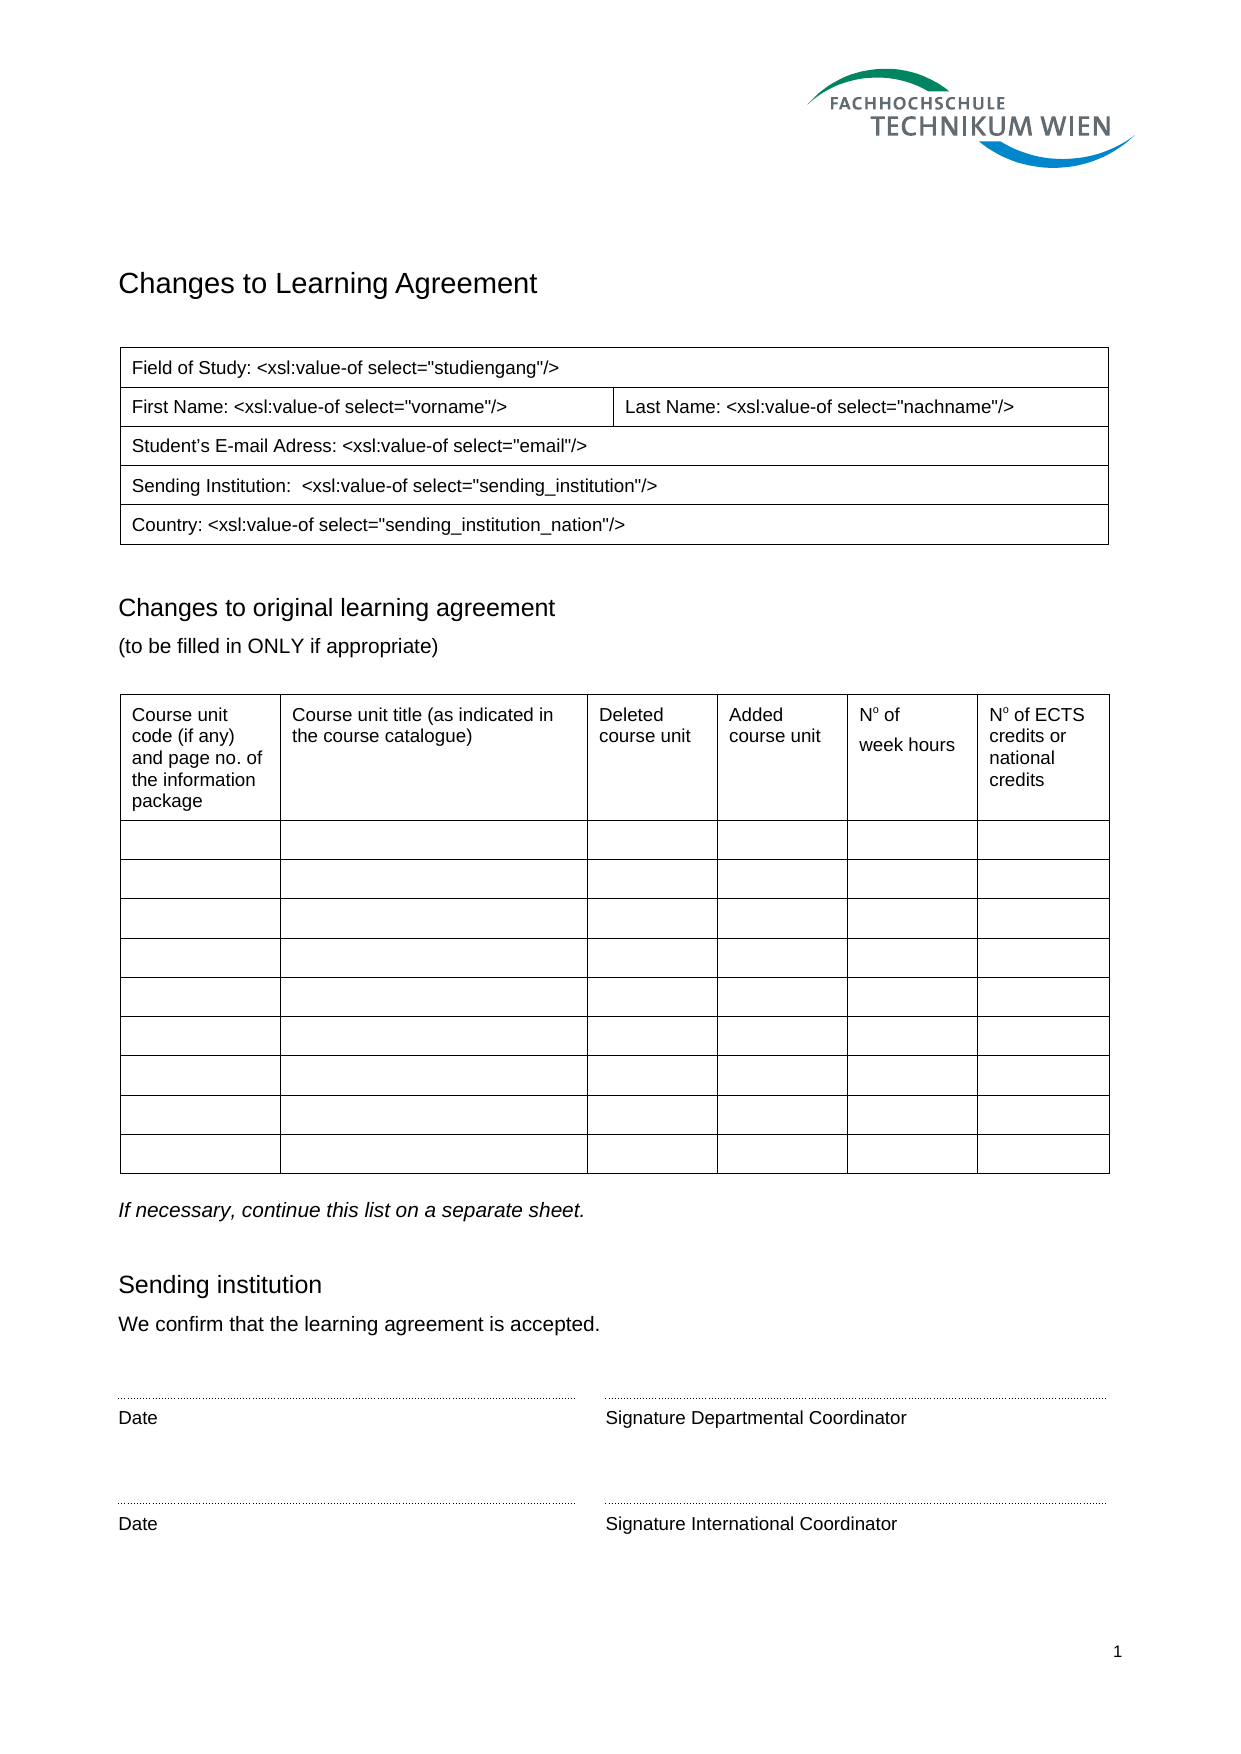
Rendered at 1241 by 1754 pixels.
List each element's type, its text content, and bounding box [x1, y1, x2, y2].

table_header Field of Study: <xsl:value-of select="studiengang"/> [121, 348, 1108, 387]
table_header No of ECTS credits or national credits [978, 695, 1109, 820]
table_cell [121, 821, 280, 859]
table_cell [718, 978, 847, 1016]
table_cell [848, 1017, 977, 1055]
table_cell [281, 1135, 587, 1173]
table_cell [121, 1096, 280, 1134]
table_cell Date [118, 1398, 576, 1437]
table_cell Last Name: <xsl:value-of select="nachname"/> [614, 388, 1108, 426]
table_cell [576, 1398, 605, 1437]
table_cell Signature International Coordinator [605, 1503, 1107, 1542]
table_cell [588, 978, 717, 1016]
table_cell [718, 899, 847, 938]
text (to be filled in ONLY if appropriate) [118, 634, 1122, 658]
table_cell Signature Departmental Coordinator [605, 1398, 1107, 1437]
table_cell [588, 1056, 717, 1095]
table_cell [281, 1096, 587, 1134]
text If necessary, continue this list on a separate sheet. [118, 1198, 1122, 1222]
table_cell [281, 899, 587, 938]
table_cell [978, 1056, 1109, 1095]
table_cell [576, 1437, 605, 1503]
table_header [605, 1359, 1107, 1397]
table_cell Student’s E-mail Adress: <xsl:value-of select="email"/> [121, 427, 1108, 465]
table_header Course unit code (if any) and page no. of the information package [121, 695, 280, 820]
subtitle Changes to Learning Agreement [118, 266, 1122, 299]
table_cell [121, 899, 280, 938]
table_header Deleted course unit [588, 695, 717, 820]
table_cell [848, 860, 977, 898]
subtitle Changes to original learning agreement [118, 593, 1122, 621]
table_cell First Name: <xsl:value-of select="vorname"/> [121, 388, 613, 426]
table_cell [718, 1056, 847, 1095]
table_header Course unit title (as indicated in the course catalogue) [281, 695, 587, 820]
table_cell [576, 1503, 605, 1542]
table_cell [718, 1017, 847, 1055]
table_cell [121, 978, 280, 1016]
table_cell [718, 1096, 847, 1134]
table_cell [281, 821, 587, 859]
subtitle Sending institution [118, 1270, 1122, 1299]
table_cell [588, 821, 717, 859]
table_cell [978, 899, 1109, 938]
table_cell [281, 1056, 587, 1095]
table_cell [848, 1056, 977, 1095]
table_cell [978, 939, 1109, 977]
table_cell [121, 860, 280, 898]
table_cell [848, 899, 977, 938]
table_header [576, 1359, 605, 1397]
table_cell [718, 1135, 847, 1173]
table_cell [588, 1017, 717, 1055]
table_cell Date [118, 1503, 576, 1542]
table_cell [281, 978, 587, 1016]
table_cell [978, 1096, 1109, 1134]
table_cell [281, 939, 587, 977]
table_cell [848, 821, 977, 859]
table_cell [588, 899, 717, 938]
table_cell [718, 939, 847, 977]
table_header [118, 1359, 576, 1397]
table_header Added course unit [718, 695, 847, 820]
table_cell [588, 860, 717, 898]
table_cell [718, 821, 847, 859]
table_cell [118, 1437, 576, 1503]
table_cell [848, 939, 977, 977]
table_cell [978, 1017, 1109, 1055]
table_cell [121, 1135, 280, 1173]
table_cell [588, 1135, 717, 1173]
table_cell Country: <xsl:value-of select="sending_institution_nation"/> [121, 505, 1108, 544]
table_cell Sending Institution: <xsl:value-of select="sending_institution"/> [121, 466, 1108, 504]
text We confirm that the learning agreement is accepted. [118, 1311, 1122, 1335]
table_cell [978, 1135, 1109, 1173]
table_cell [978, 821, 1109, 859]
table_cell [848, 978, 977, 1016]
table_cell [605, 1437, 1107, 1503]
table_cell [121, 939, 280, 977]
table_cell [848, 1096, 977, 1134]
table_cell [978, 860, 1109, 898]
table_cell [978, 978, 1109, 1016]
table_cell [588, 939, 717, 977]
table_cell [281, 1017, 587, 1055]
table_cell [281, 860, 587, 898]
table_cell [718, 860, 847, 898]
table_cell [588, 1096, 717, 1134]
table_cell [121, 1017, 280, 1055]
table_cell [848, 1135, 977, 1173]
table_header No of week hours [848, 695, 977, 820]
table_cell [121, 1056, 280, 1095]
